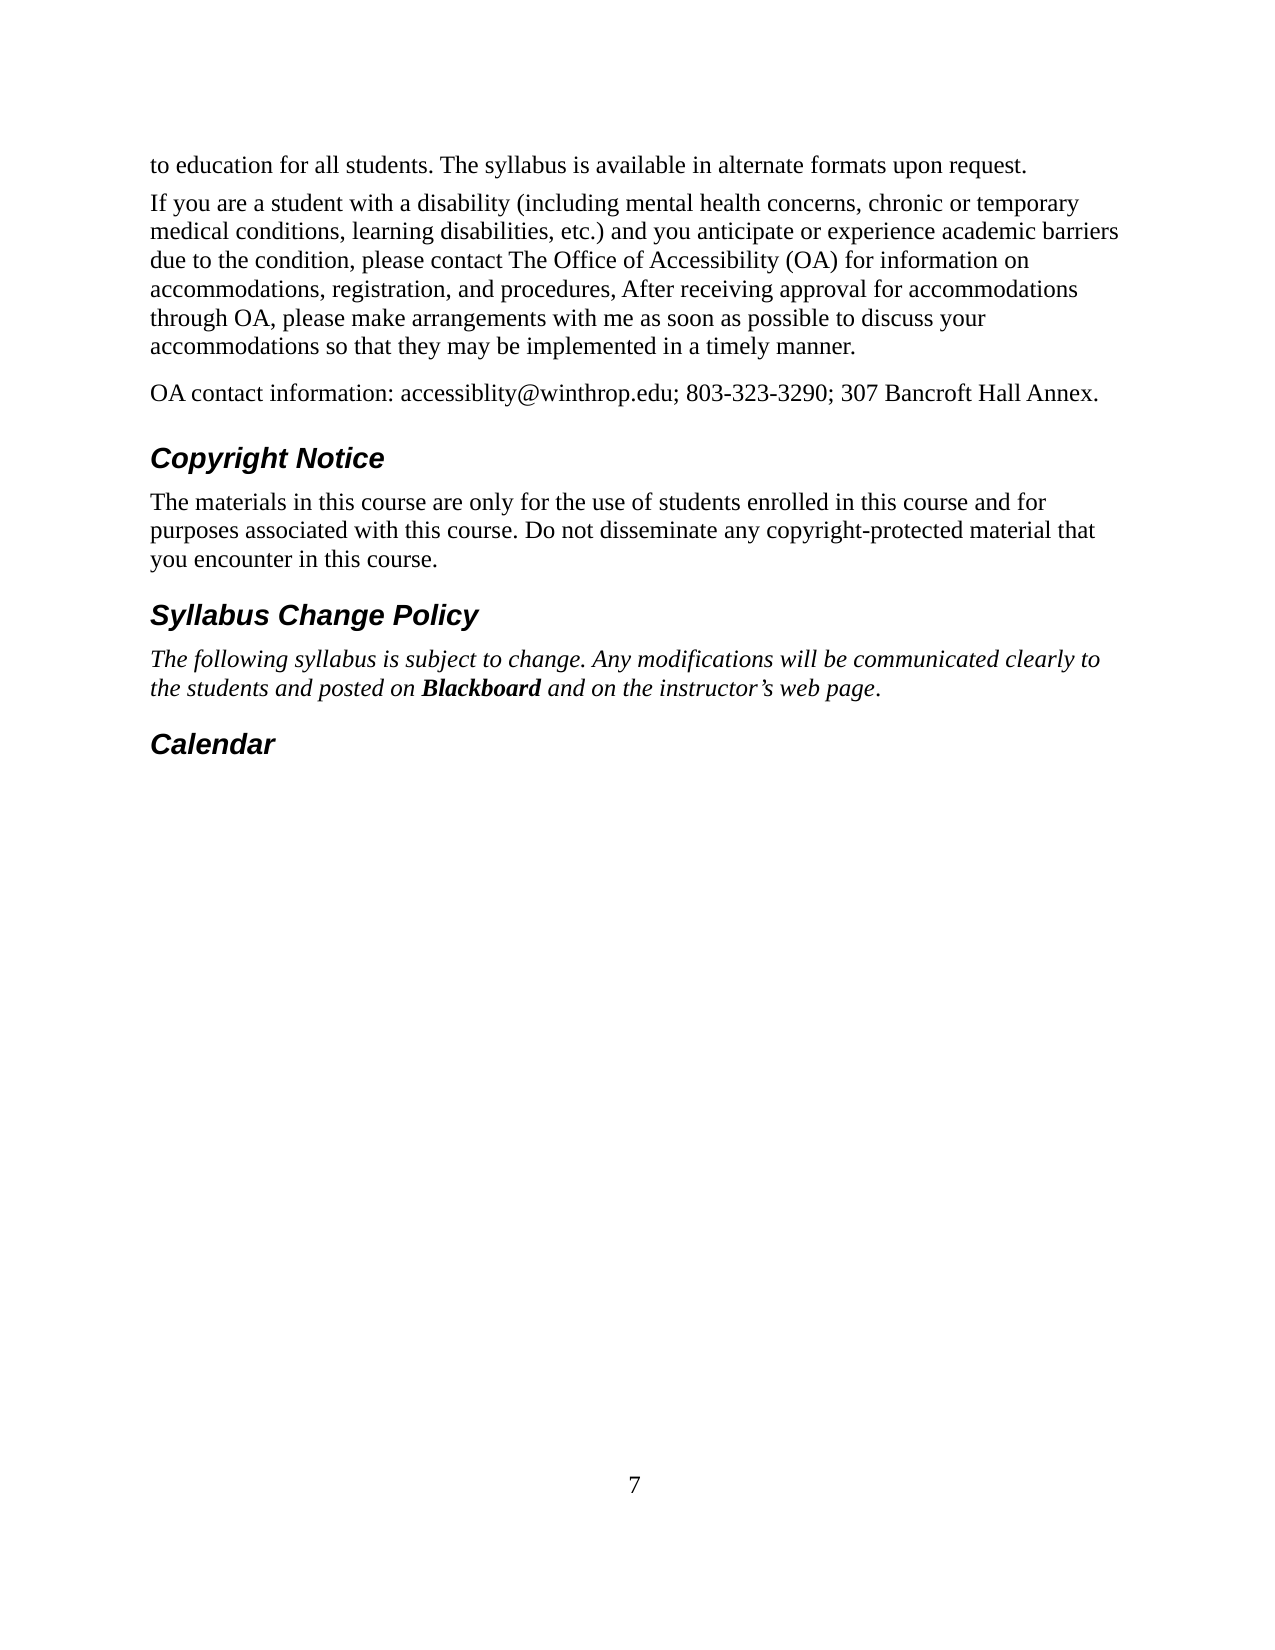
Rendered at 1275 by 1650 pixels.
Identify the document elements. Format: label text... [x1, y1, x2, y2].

subtitle Calendar [150, 727, 1125, 760]
text The materials in this course are only for the use of students enrolled in this course and for purposes associated with this course. Do not disseminate any copyright-protected material that you encounter in this course. [150, 487, 1125, 573]
text OA contact information: accessiblity@winthrop.edu; 803-323-3290; 307 Bancroft Hall Annex. [150, 378, 1125, 407]
subtitle Syllabus Change Policy [150, 598, 1125, 632]
subtitle Copyright Notice [150, 441, 1125, 474]
text If you are a student with a disability (including mental health concerns, chronic or temporary medical conditions, learning disabilities, etc.) and you anticipate or experience academic barriers due to the condition, please contact The Office of Accessibility (OA) for information on accommodations, registration, and procedures, After receiving approval for accommodations through OA, please make arrangements with me as soon as possible to discuss your accommodations so that they may be implemented in a timely manner. [150, 188, 1125, 360]
text to education for all students. The syllabus is available in alternate formats upon request. [150, 150, 1125, 179]
text The following syllabus is subject to change. Any modifications will be communicated clearly to the students and posted on Blackboard and on the instructor’s web page. [150, 644, 1125, 702]
